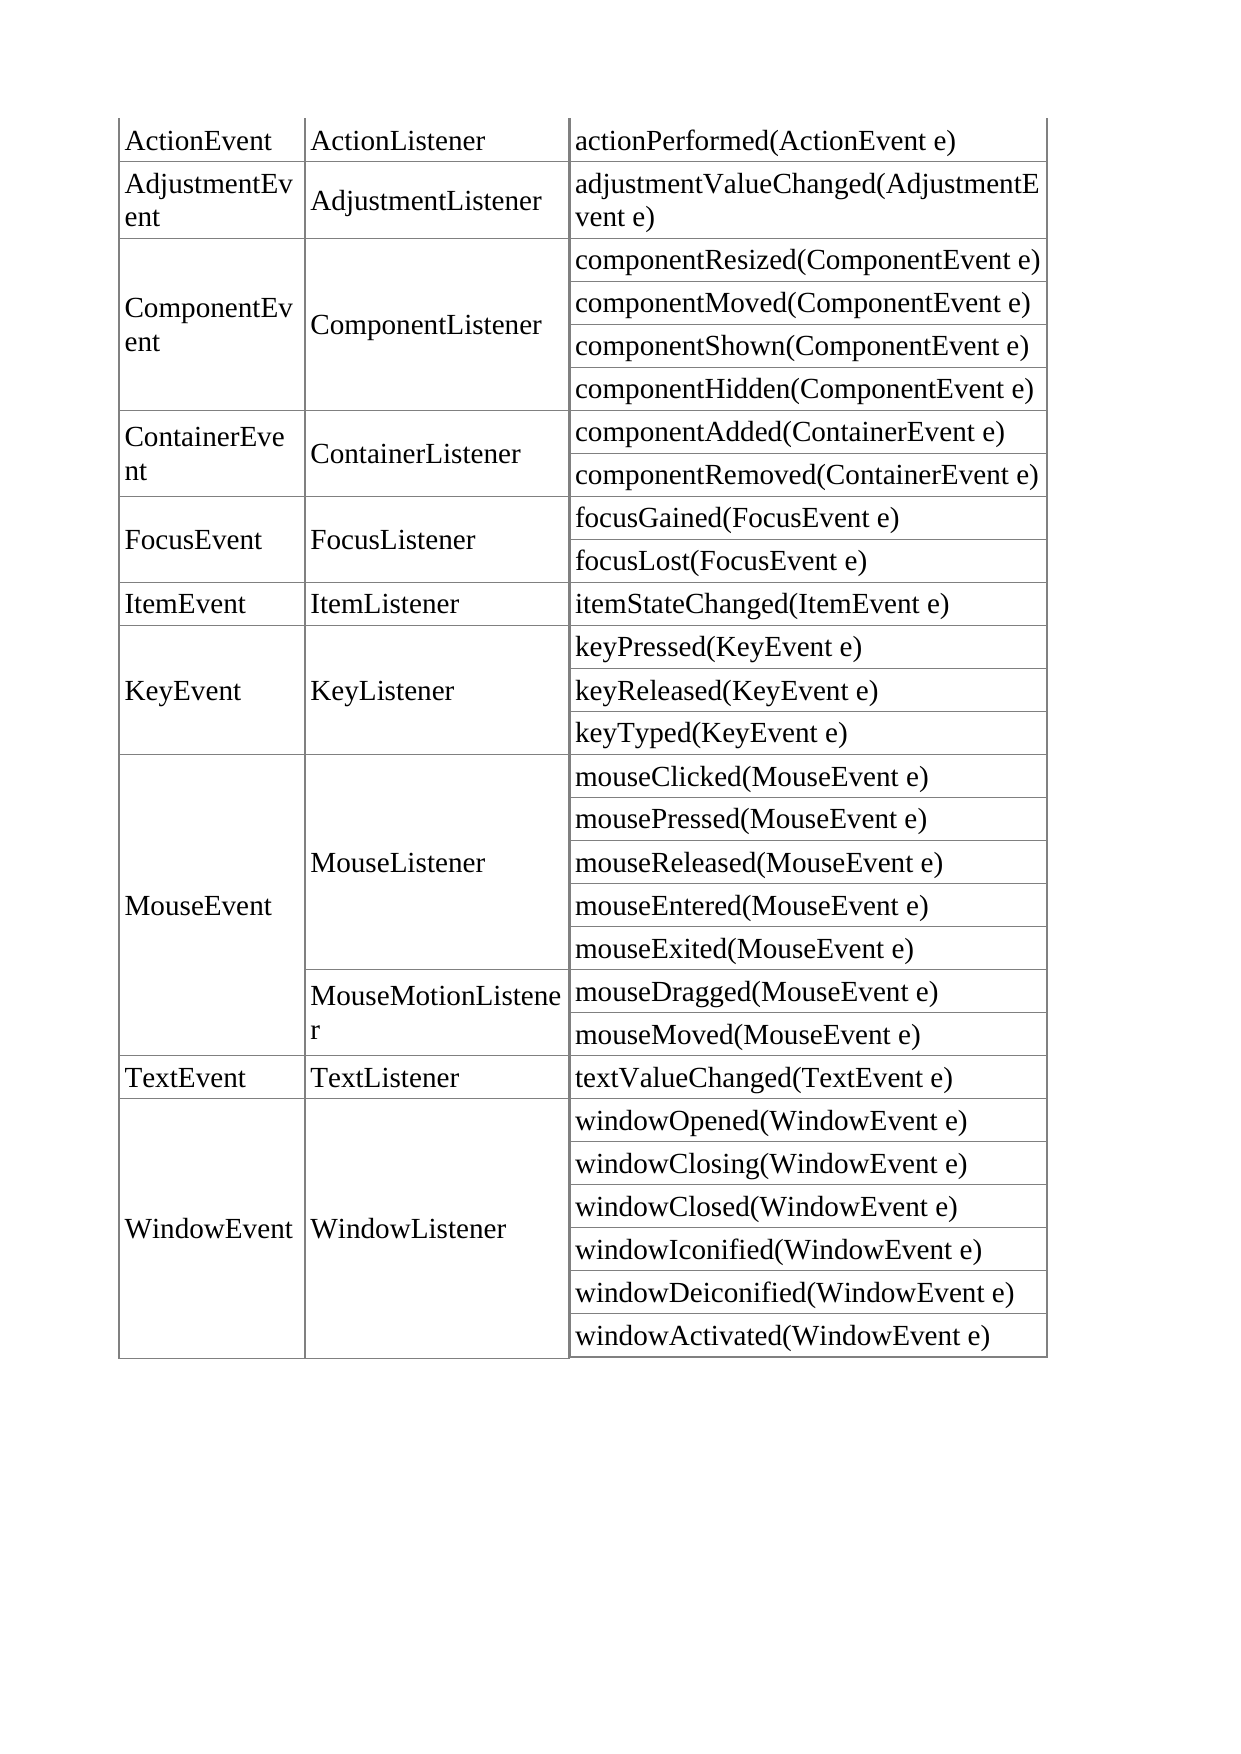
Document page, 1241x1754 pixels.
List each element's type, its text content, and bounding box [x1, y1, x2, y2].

table_cell TextListener [306, 1056, 568, 1098]
table_cell KeyEvent [120, 626, 304, 754]
table_cell WindowListener [306, 1099, 568, 1358]
table_cell componentShown(ComponentEvent e) [571, 325, 1046, 367]
table_cell mousePressed(MouseEvent e) [571, 798, 1046, 840]
table_cell MouseListener [306, 755, 568, 969]
table_cell mouseDragged(MouseEvent e) [571, 970, 1046, 1012]
table_cell adjustmentValueChanged(AdjustmentEvent e) [571, 162, 1046, 238]
table_cell keyPressed(KeyEvent e) [571, 626, 1046, 668]
table_cell componentMoved(ComponentEvent e) [571, 282, 1046, 324]
table_cell windowClosed(WindowEvent e) [571, 1185, 1046, 1227]
table_cell ActionEvent [120, 118, 304, 161]
table_cell componentResized(ComponentEvent e) [571, 239, 1046, 281]
table_cell mouseClicked(MouseEvent e) [571, 755, 1046, 797]
table_cell windowOpened(WindowEvent e) [571, 1099, 1046, 1141]
table_cell ItemListener [306, 583, 568, 625]
table_cell windowIconified(WindowEvent e) [571, 1228, 1046, 1270]
table_cell keyReleased(KeyEvent e) [571, 669, 1046, 711]
table_cell mouseEntered(MouseEvent e) [571, 884, 1046, 926]
table_cell mouseMoved(MouseEvent e) [571, 1013, 1046, 1055]
table_cell ContainerEvent [120, 411, 304, 496]
table_cell KeyListener [306, 626, 568, 754]
table_cell componentRemoved(ContainerEvent e) [571, 454, 1046, 496]
table_cell itemStateChanged(ItemEvent e) [571, 583, 1046, 625]
table_cell windowClosing(WindowEvent e) [571, 1142, 1046, 1184]
table_cell ComponentListener [306, 239, 568, 410]
table_cell WindowEvent [120, 1099, 304, 1358]
table_cell TextEvent [120, 1056, 304, 1098]
table_cell ItemEvent [120, 583, 304, 625]
table_cell MouseMotionListener [306, 970, 568, 1055]
table_cell mouseReleased(MouseEvent e) [571, 841, 1046, 883]
table_cell actionPerformed(ActionEvent e) [571, 118, 1046, 161]
table_cell windowDeiconified(WindowEvent e) [571, 1271, 1046, 1313]
table_cell componentHidden(ComponentEvent e) [571, 368, 1046, 410]
table_cell AdjustmentEvent [120, 162, 304, 238]
table_cell keyTyped(KeyEvent e) [571, 712, 1046, 754]
table_cell focusGained(FocusEvent e) [571, 497, 1046, 539]
table_cell textValueChanged(TextEvent e) [571, 1056, 1046, 1098]
table_cell windowActivated(WindowEvent e) [571, 1314, 1046, 1356]
table_cell mouseExited(MouseEvent e) [571, 927, 1046, 969]
table_cell componentAdded(ContainerEvent e) [571, 411, 1046, 453]
table_cell focusLost(FocusEvent e) [571, 540, 1046, 582]
table_cell ComponentEvent [120, 239, 304, 410]
table_cell AdjustmentListener [306, 162, 568, 238]
table_cell FocusEvent [120, 497, 304, 582]
table_cell ActionListener [306, 118, 568, 161]
table_cell MouseEvent [120, 755, 304, 1055]
table_cell ContainerListener [306, 411, 568, 496]
table_cell FocusListener [306, 497, 568, 582]
